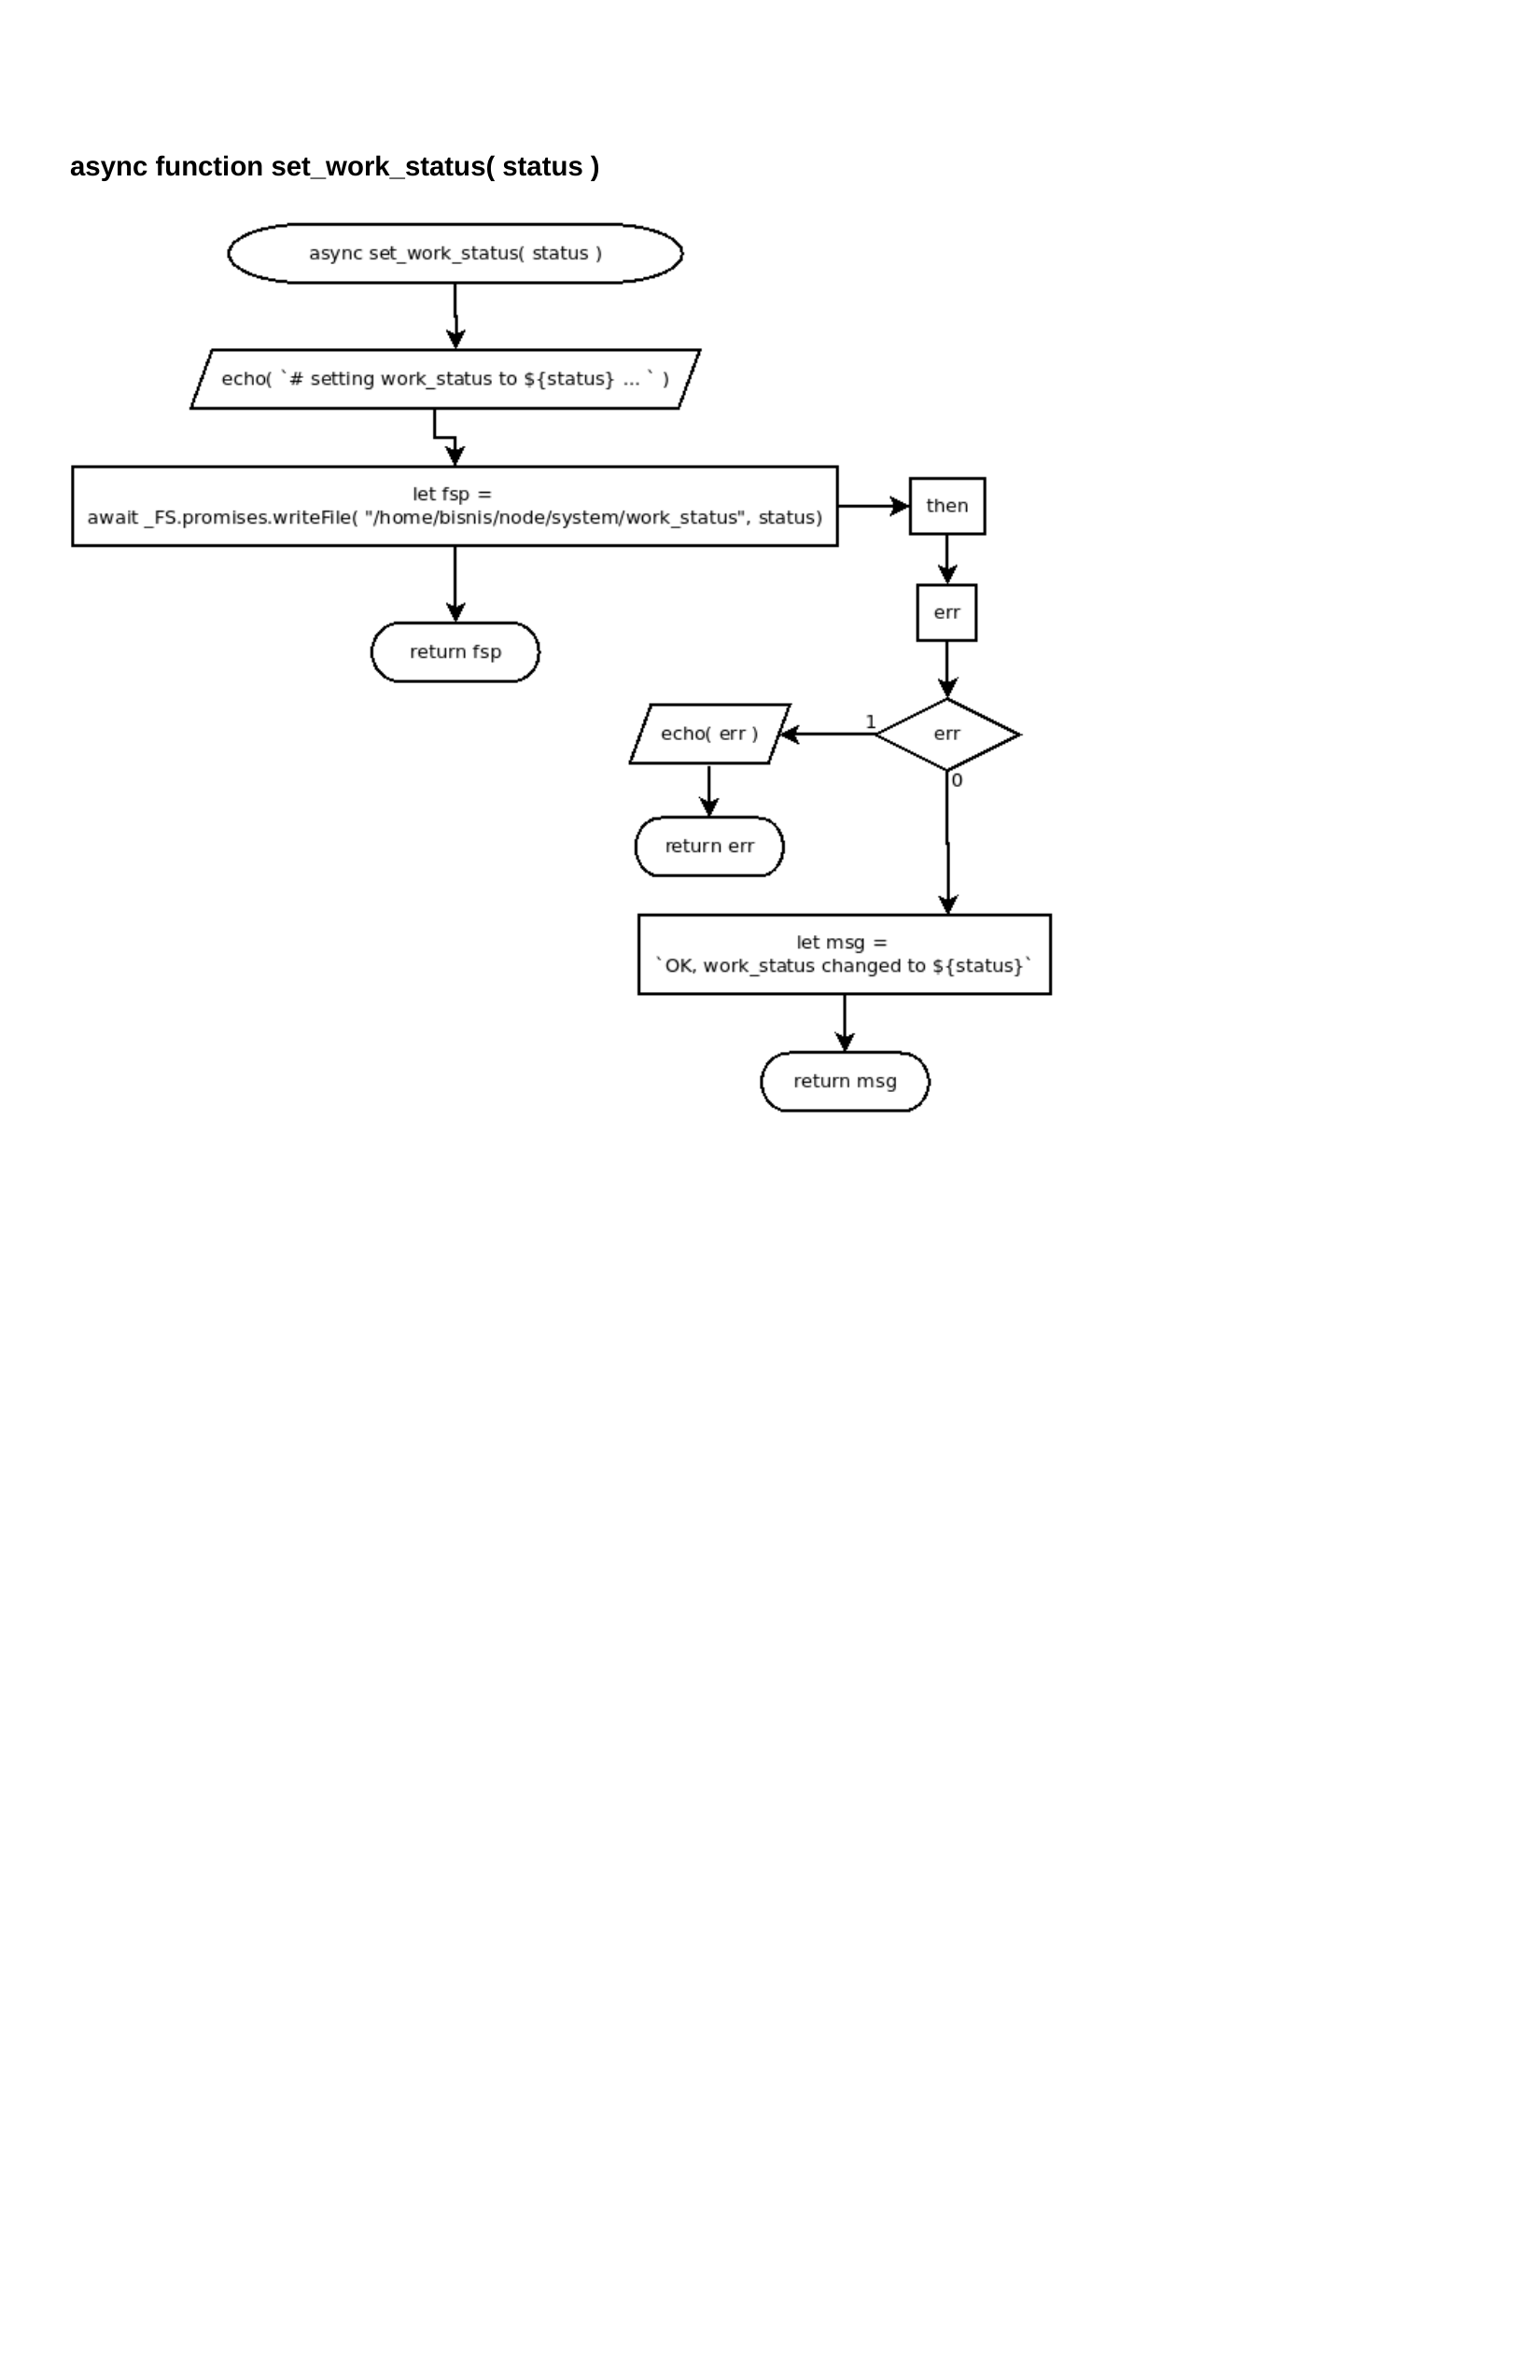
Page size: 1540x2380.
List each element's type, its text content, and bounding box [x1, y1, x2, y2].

picture [70, 220, 1054, 1115]
subtitle async function set_work_status( status ) [70, 150, 1478, 182]
